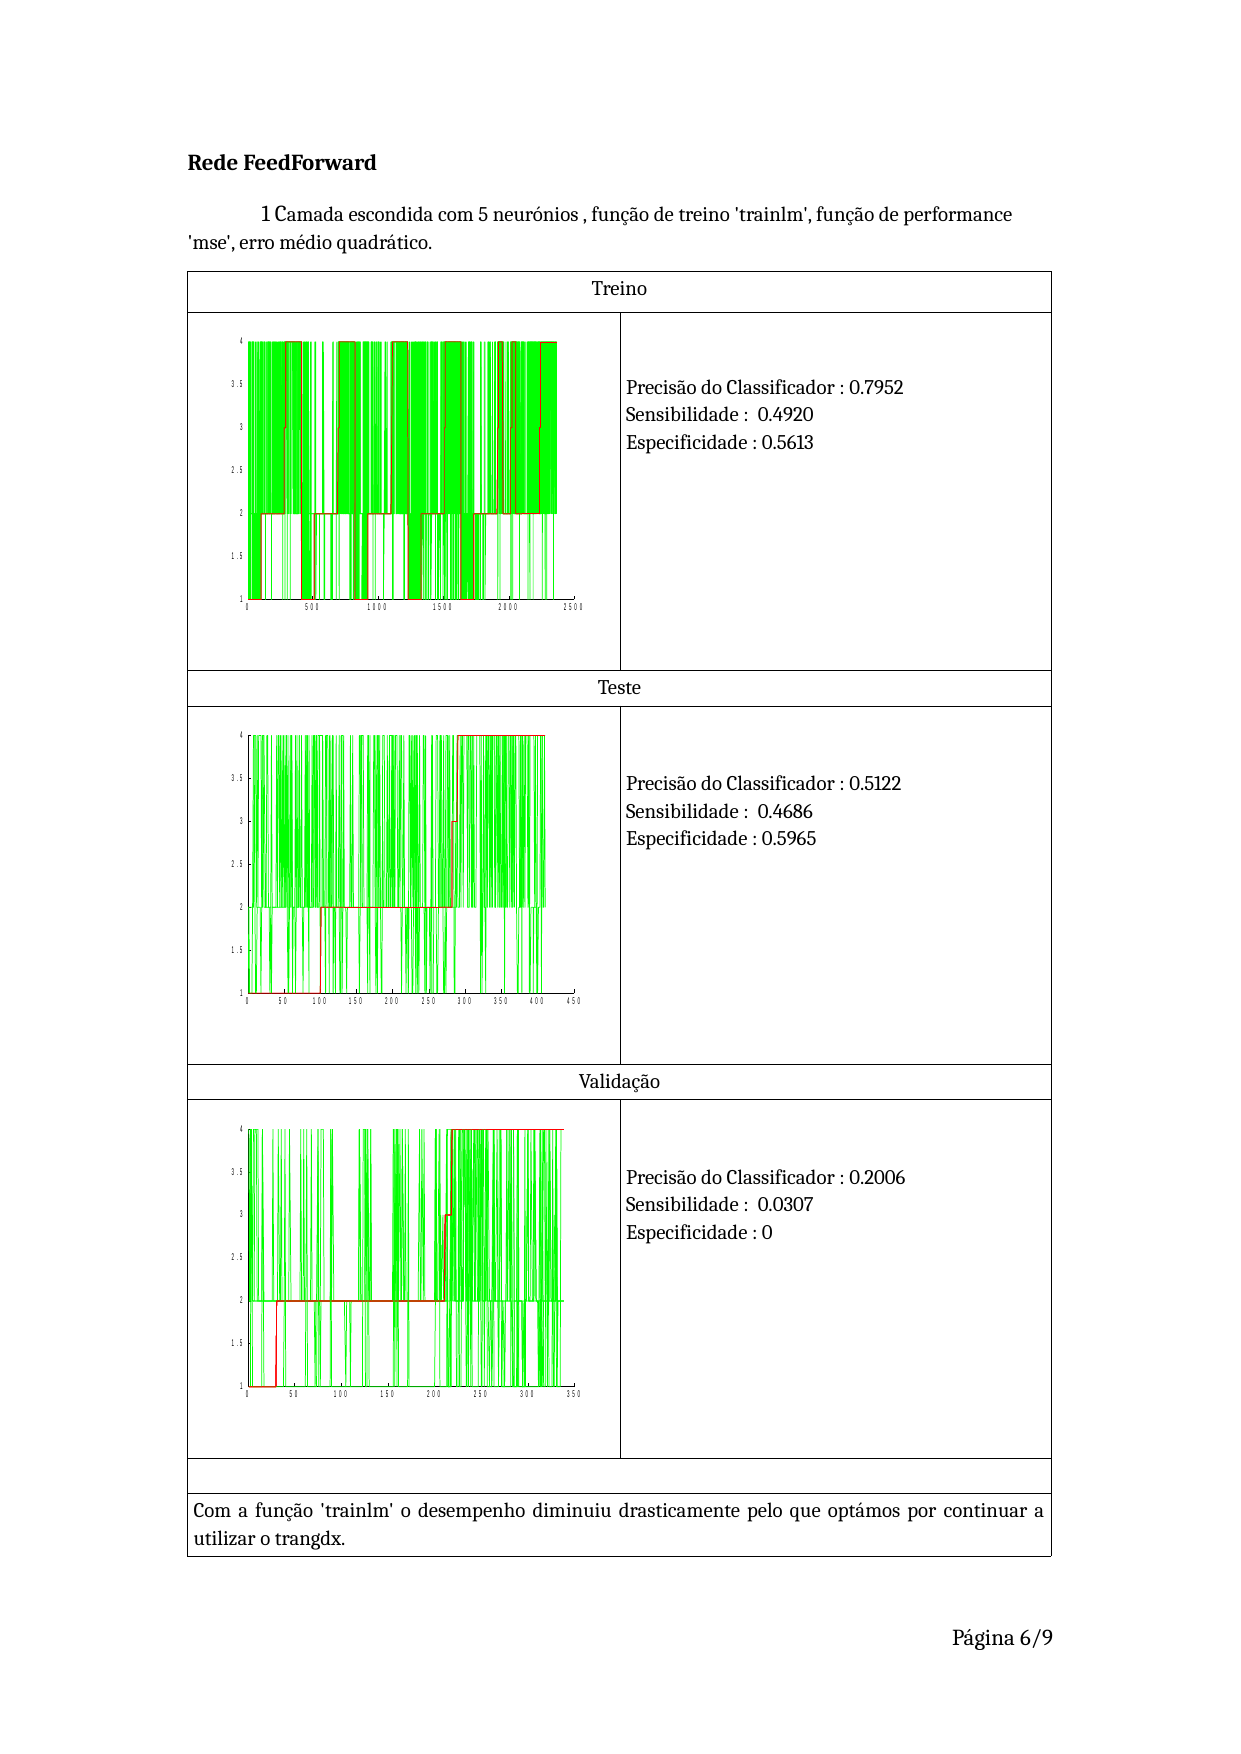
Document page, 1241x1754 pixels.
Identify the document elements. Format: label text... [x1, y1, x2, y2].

table_cell Precisão do Classificador : 0.5122 Sensibilidade : 0.4686 Especificidade : 0.5965 [621, 707, 1051, 1064]
table_cell Com a função 'trainlm' o desempenho diminuiu drasticamente pelo que optámos por continuar a utilizar o trangdx. [188, 1494, 1051, 1556]
table_cell Validação [188, 1065, 1051, 1099]
table_cell Precisão do Classificador : 0.2006 Sensibilidade : 0.0307 Especificidade : 0 [621, 1100, 1051, 1457]
table_cell [188, 1459, 1051, 1493]
table_cell Teste [188, 671, 1051, 706]
table_cell [188, 707, 620, 1064]
text Rede FeedForward [187, 150, 1053, 176]
text 1 Camada escondida com 5 neurónios , função de treino 'trainlm', função de performance 'mse', erro médio quadrático. [187, 201, 1053, 255]
table_header Treino [188, 272, 1051, 312]
table_cell Precisão do Classificador : 0.7952 Sensibilidade : 0.4920 Especificidade : 0.5613 [621, 313, 1051, 670]
table_cell [188, 1100, 620, 1457]
table_cell [188, 313, 620, 670]
